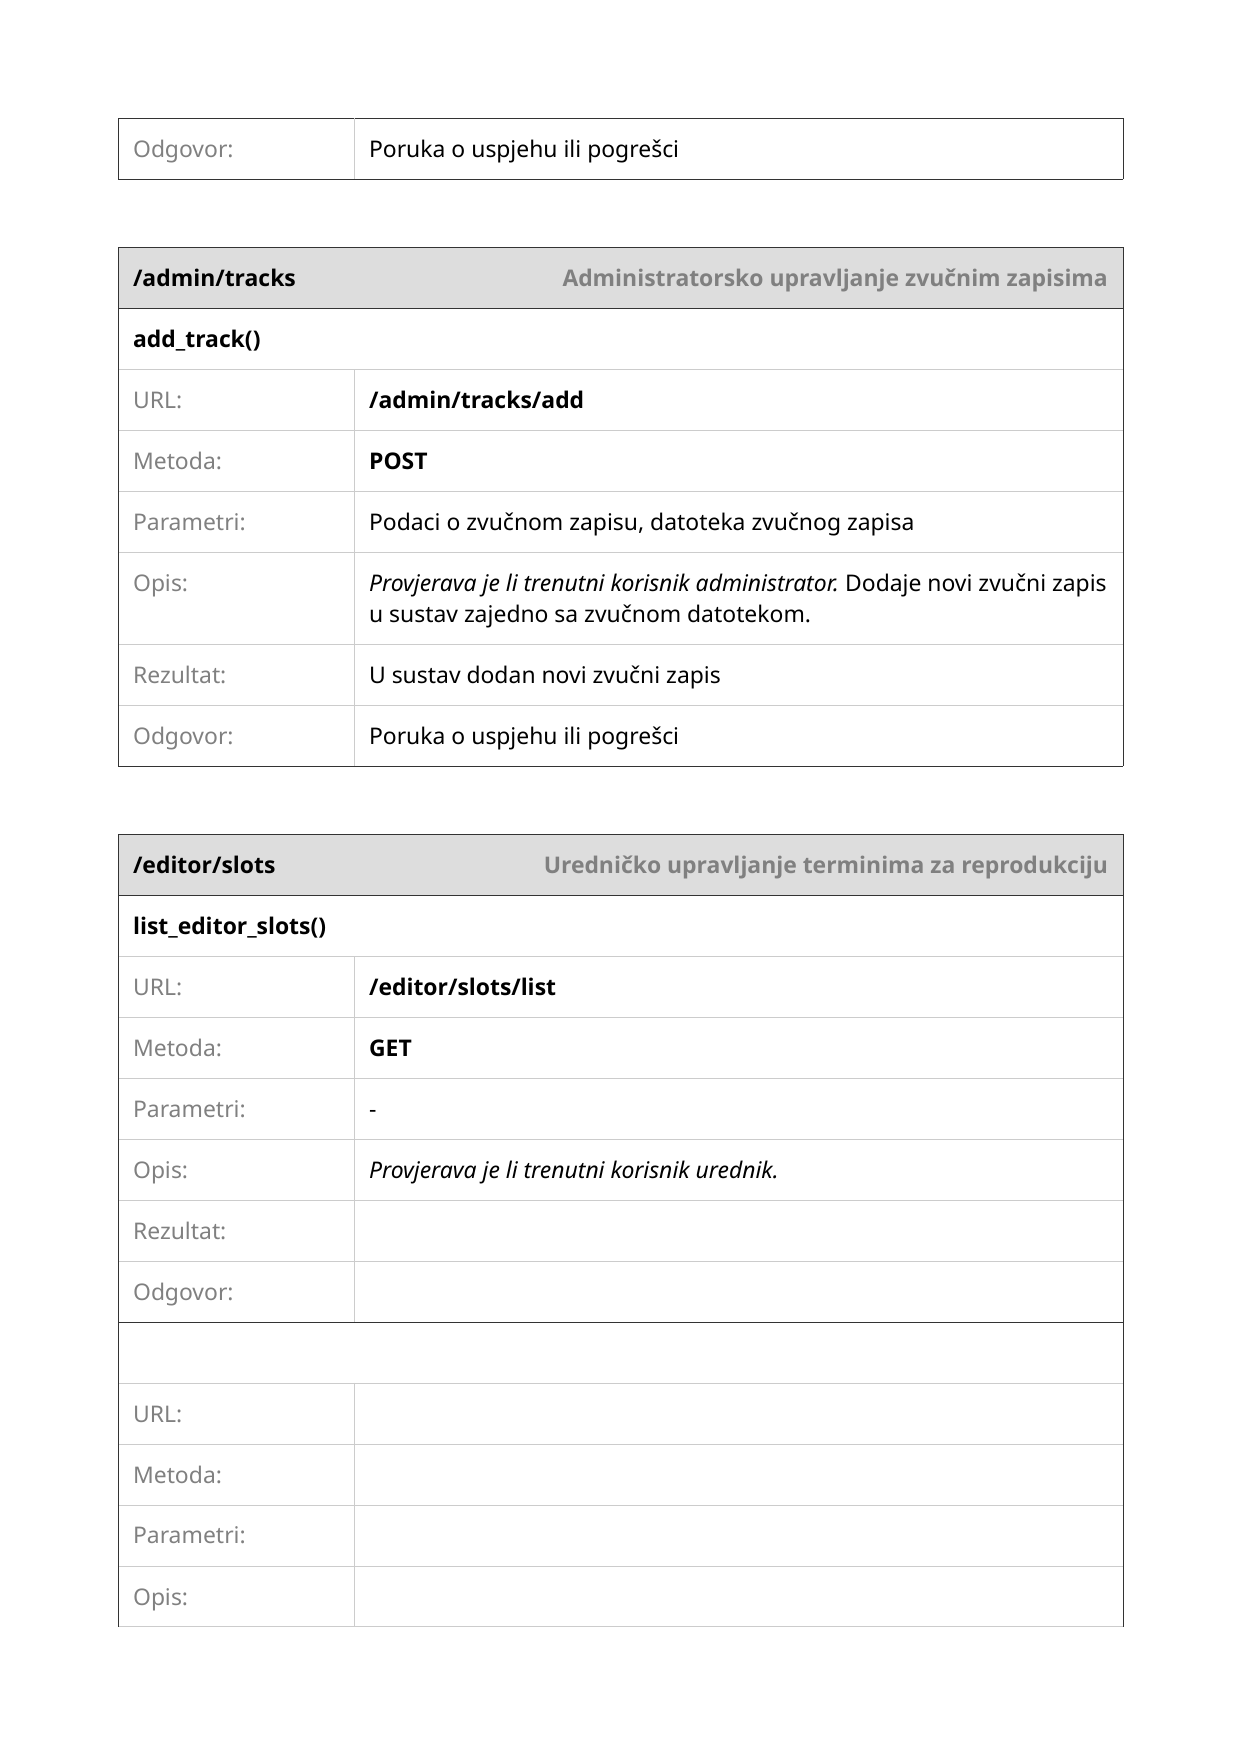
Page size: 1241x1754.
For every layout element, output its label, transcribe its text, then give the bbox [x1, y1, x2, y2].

table_cell Provjerava je li trenutni korisnik urednik. [355, 1140, 1123, 1200]
table_cell Parametri: [119, 1506, 354, 1566]
table_cell list_editor_slots() [119, 896, 1123, 956]
table_cell Metoda: [119, 1018, 354, 1078]
table_cell [355, 1506, 1123, 1566]
table_cell Podaci o zvučnom zapisu, datoteka zvučnog zapisa [355, 492, 1123, 552]
table_cell Opis: [119, 553, 354, 644]
table_cell - [355, 1079, 1123, 1139]
table_cell Odgovor: [119, 119, 354, 179]
table_cell Odgovor: [119, 1262, 354, 1322]
table_cell URL: [119, 957, 354, 1017]
table_cell Opis: [119, 1567, 354, 1626]
table_cell Rezultat: [119, 645, 354, 705]
table_cell Poruka o uspjehu ili pogrešci [355, 706, 1123, 766]
table_cell Metoda: [119, 1445, 354, 1504]
table_cell URL: [119, 370, 354, 430]
table_cell Provjerava je li trenutni korisnik administrator. Dodaje novi zvučni zapis u sustav zajedno sa zvučnom datotekom. [355, 553, 1123, 644]
table_cell /editor/slots/list [355, 957, 1123, 1017]
table_cell /admin/tracks/add [355, 370, 1123, 430]
table_cell Rezultat: [119, 1201, 354, 1261]
table_cell add_track() [119, 309, 1123, 369]
table_cell [355, 1262, 1123, 1322]
table_cell Parametri: [119, 1079, 354, 1139]
table_cell URL: [119, 1384, 354, 1444]
table_cell U sustav dodan novi zvučni zapis [355, 645, 1123, 705]
table_header /admin/tracks [119, 248, 354, 308]
table_header Uredničko upravljanje terminima za reprodukciju [354, 835, 1123, 895]
table_cell [355, 1201, 1123, 1261]
table_cell Poruka o uspjehu ili pogrešci [355, 119, 1123, 179]
table_cell GET [355, 1018, 1123, 1078]
table_header /editor/slots [119, 835, 354, 895]
table_header Administratorsko upravljanje zvučnim zapisima [354, 248, 1123, 308]
table_cell POST [355, 431, 1123, 491]
table_cell Odgovor: [119, 706, 354, 766]
table_cell [355, 1567, 1123, 1626]
table_cell Metoda: [119, 431, 354, 491]
table_cell Parametri: [119, 492, 354, 552]
table_cell Opis: [119, 1140, 354, 1200]
table_cell [355, 1445, 1123, 1504]
table_cell [355, 1384, 1123, 1444]
table_cell [119, 1323, 1123, 1383]
